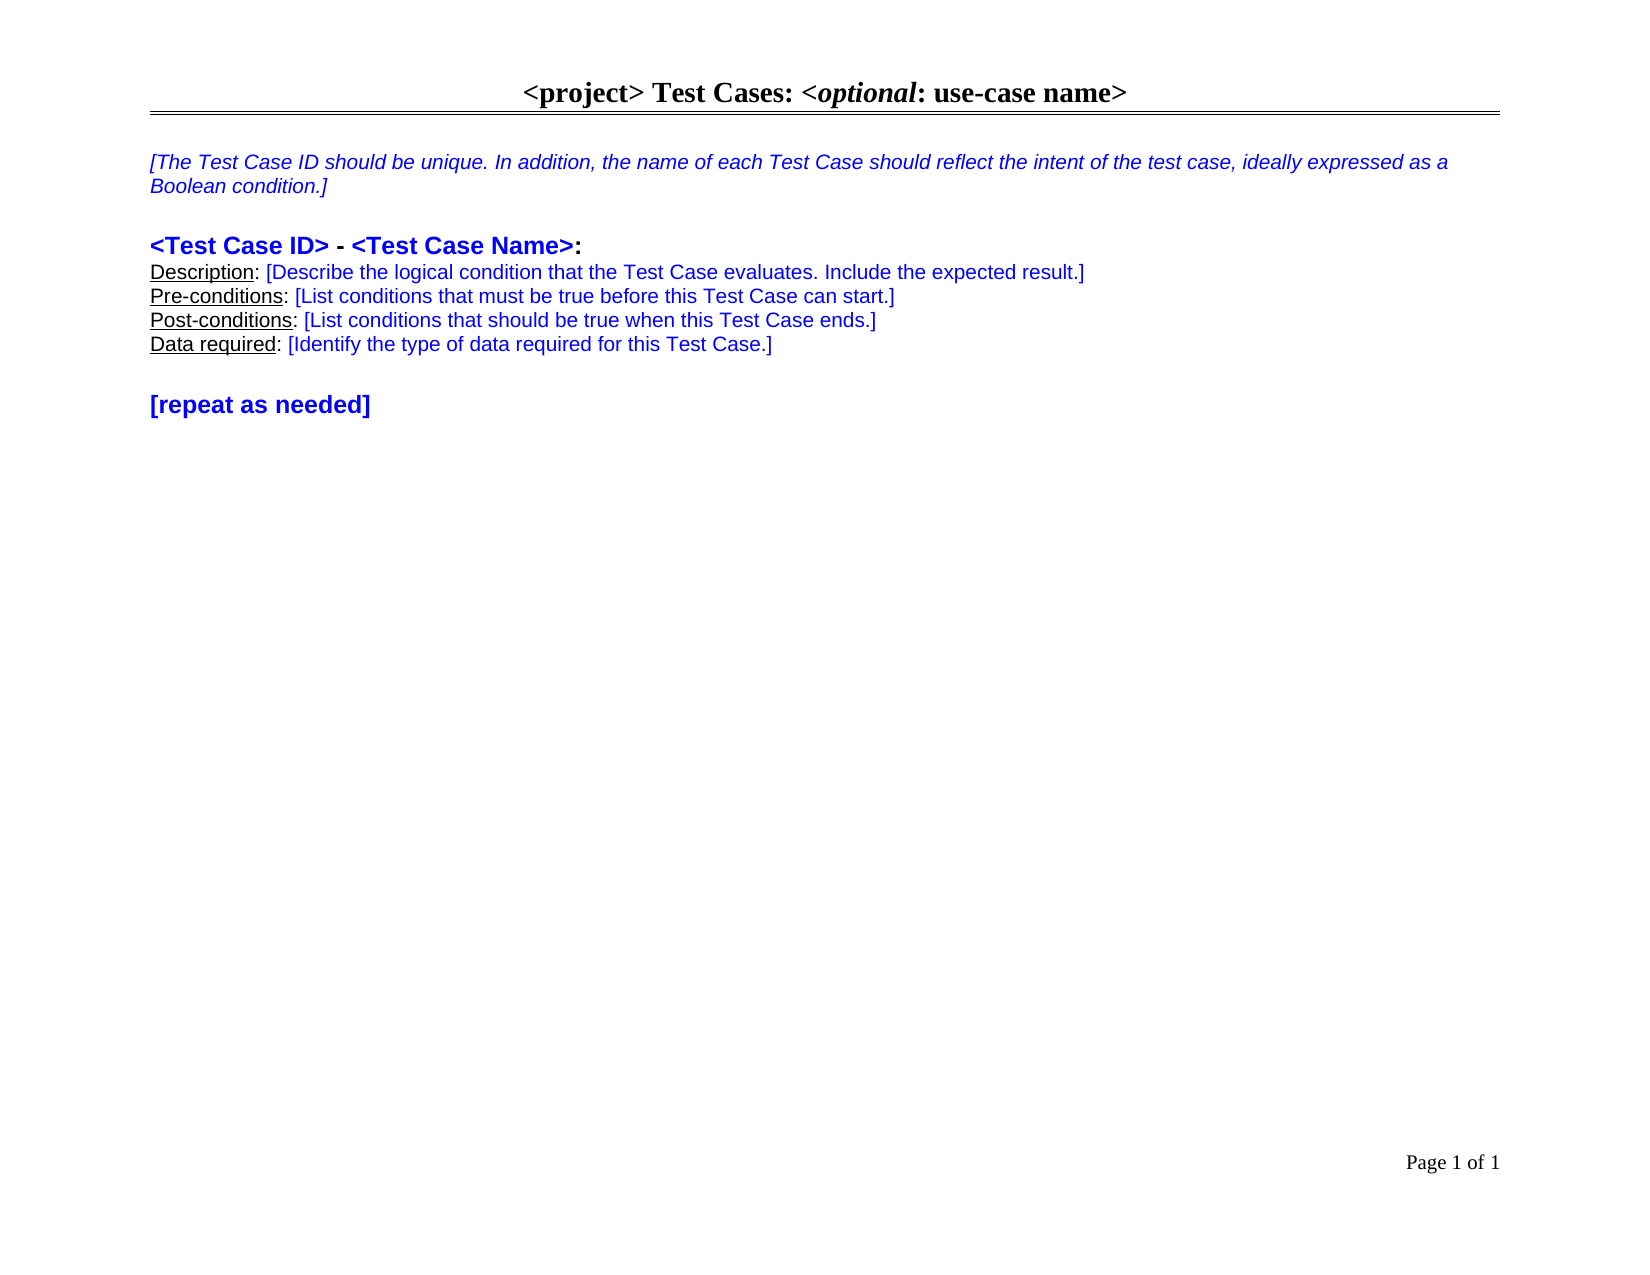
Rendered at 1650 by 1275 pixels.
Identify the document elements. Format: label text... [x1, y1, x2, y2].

text Post-conditions: [List conditions that should be true when this Test Case ends.] [150, 308, 1500, 332]
text Description: [Describe the logical condition that the Test Case evaluates. Include the expected result.] [150, 260, 1500, 284]
text <Test Case ID> - <Test Case Name>: [150, 231, 1500, 260]
text [repeat as needed] [150, 389, 1500, 418]
text [The Test Case ID should be unique. In addition, the name of each Test Case should reflect the intent of the test case, ideally expressed as a Boolean condition.] [150, 150, 1500, 198]
text Data required: [Identify the type of data required for this Test Case.] [150, 332, 1500, 356]
text Pre-conditions: [List conditions that must be true before this Test Case can start.] [150, 284, 1500, 308]
